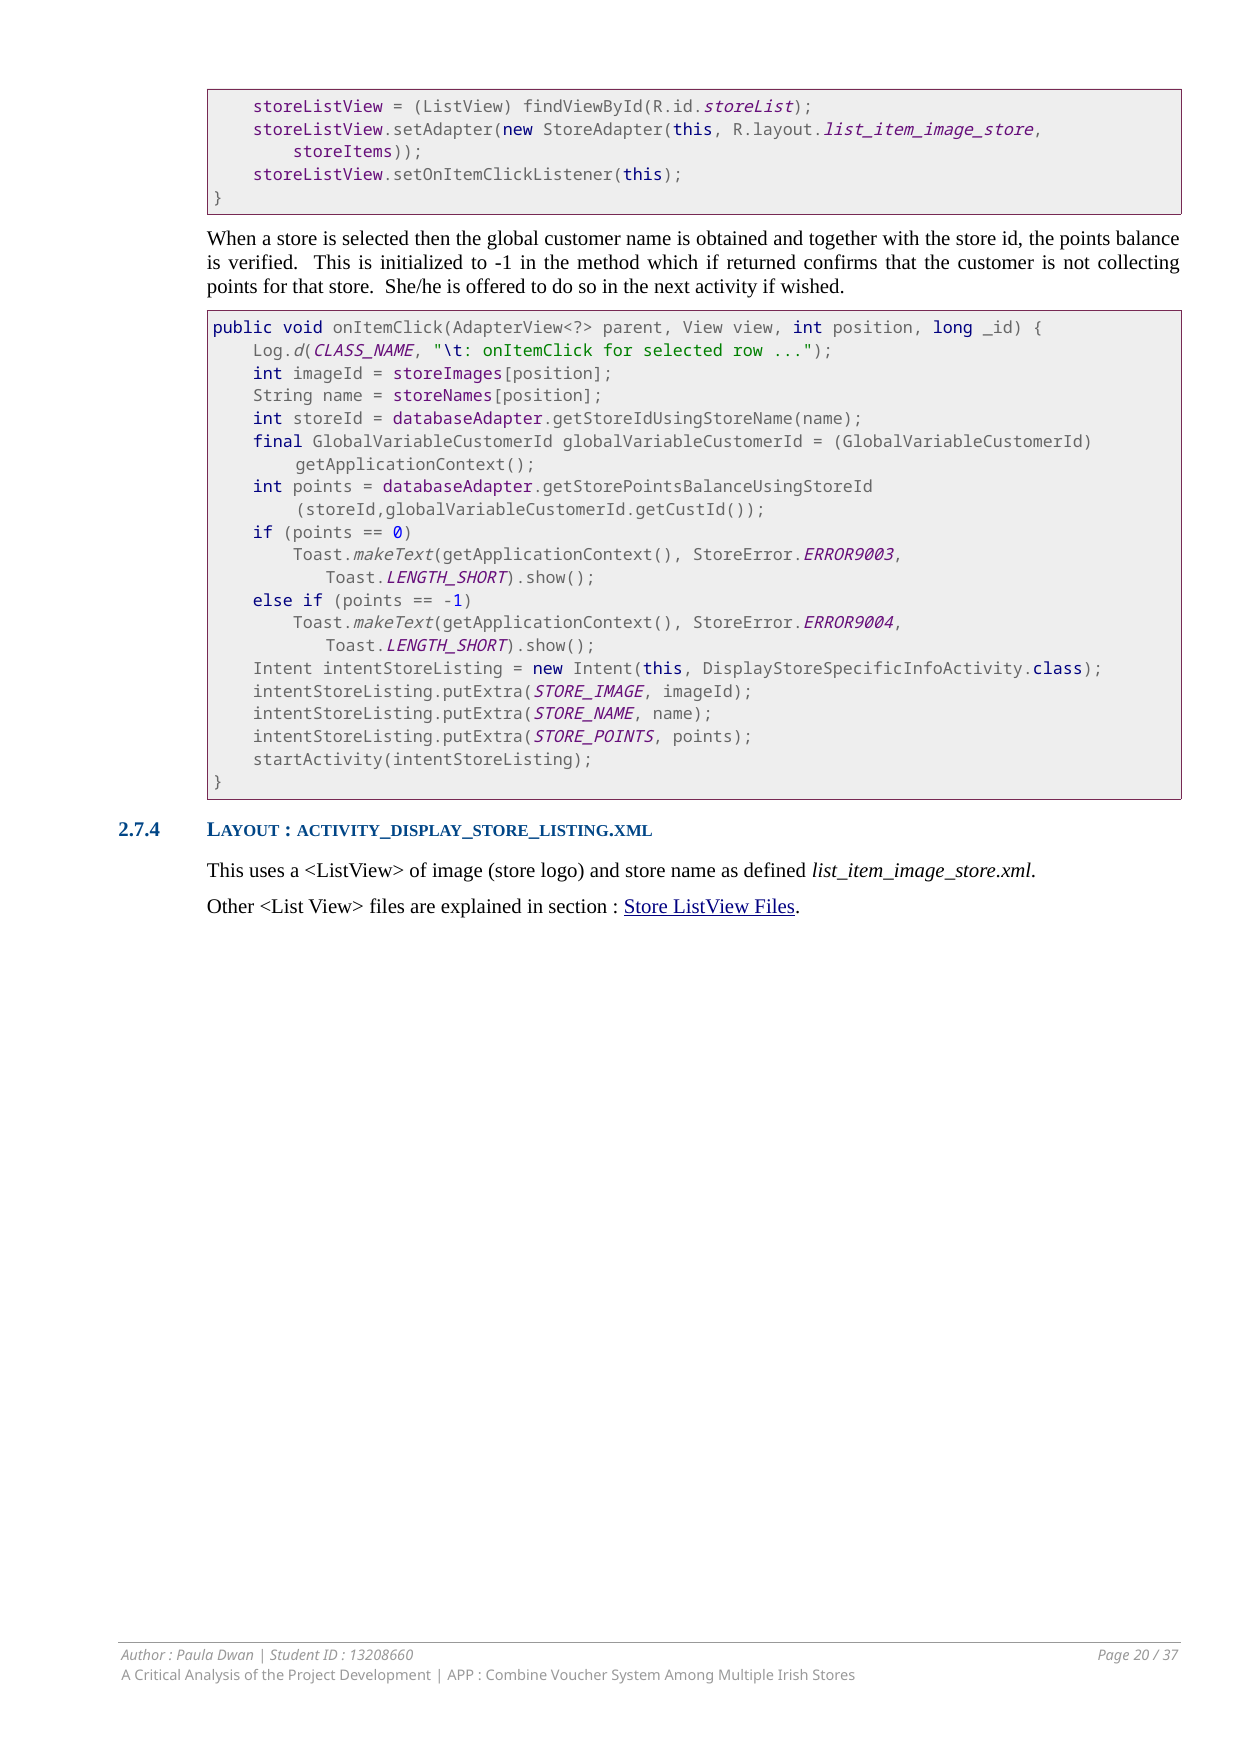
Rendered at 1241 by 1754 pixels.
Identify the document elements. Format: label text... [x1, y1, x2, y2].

text storeListView = (ListView) findViewById(R.id.storeList); [208, 90, 1181, 111]
subtitle Layout : activity_display_store_listing.xml [118, 817, 1181, 841]
text int points = databaseAdapter.getStorePointsBalanceUsingStoreId (storeId,globalVariableCustomerId.getCustId()); [208, 469, 1181, 514]
text } [208, 764, 1181, 799]
text This uses a <ListView> of image (store logo) and store name as defined list_item_image_store.xml. [207, 858, 1181, 882]
text storeListView.setAdapter(new StoreAdapter(this, R.layout.list_item_image_store, storeItems)); [208, 111, 1181, 157]
text Toast.makeText(getApplicationContext(), StoreError.ERROR9004, Toast.LENGTH_SHORT).show(); [208, 605, 1181, 651]
text public void onItemClick(AdapterView<?> parent, View view, int position, long _id) { [208, 311, 1181, 333]
text Intent intentStoreListing = new Intent(this, DisplayStoreSpecificInfoActivity.class); [208, 651, 1181, 673]
text else if (points == -1) [208, 582, 1181, 605]
text intentStoreListing.putExtra(STORE_NAME, name); [208, 696, 1181, 719]
text storeListView.setOnItemClickListener(this); [208, 157, 1181, 179]
text if (points == 0) [208, 514, 1181, 537]
text final GlobalVariableCustomerId globalVariableCustomerId = (GlobalVariableCustomerId) getApplicationContext(); [208, 423, 1181, 469]
text Other <List View> files are explained in section : Store ListView Files. [207, 894, 1181, 918]
text String name = storeNames[position]; [208, 378, 1181, 401]
text startActivity(intentStoreListing); [208, 741, 1181, 764]
text int imageId = storeImages[position]; [208, 355, 1181, 378]
text intentStoreListing.putExtra(STORE_IMAGE, imageId); [208, 673, 1181, 696]
text } [208, 179, 1181, 214]
text intentStoreListing.putExtra(STORE_POINTS, points); [208, 719, 1181, 741]
text Toast.makeText(getApplicationContext(), StoreError.ERROR9003, Toast.LENGTH_SHORT).show(); [208, 537, 1181, 582]
text Log.d(CLASS_NAME, "\t: onItemClick for selected row ..."); [208, 333, 1181, 355]
text int storeId = databaseAdapter.getStoreIdUsingStoreName(name); [208, 401, 1181, 423]
text When a store is selected then the global customer name is obtained and together with the store id, the points balance is verified. This is initialized to -1 in the method which if returned confirms that the customer is not collecting points for that store. She/he is offered to do so in the next activity if wished. [207, 226, 1181, 298]
